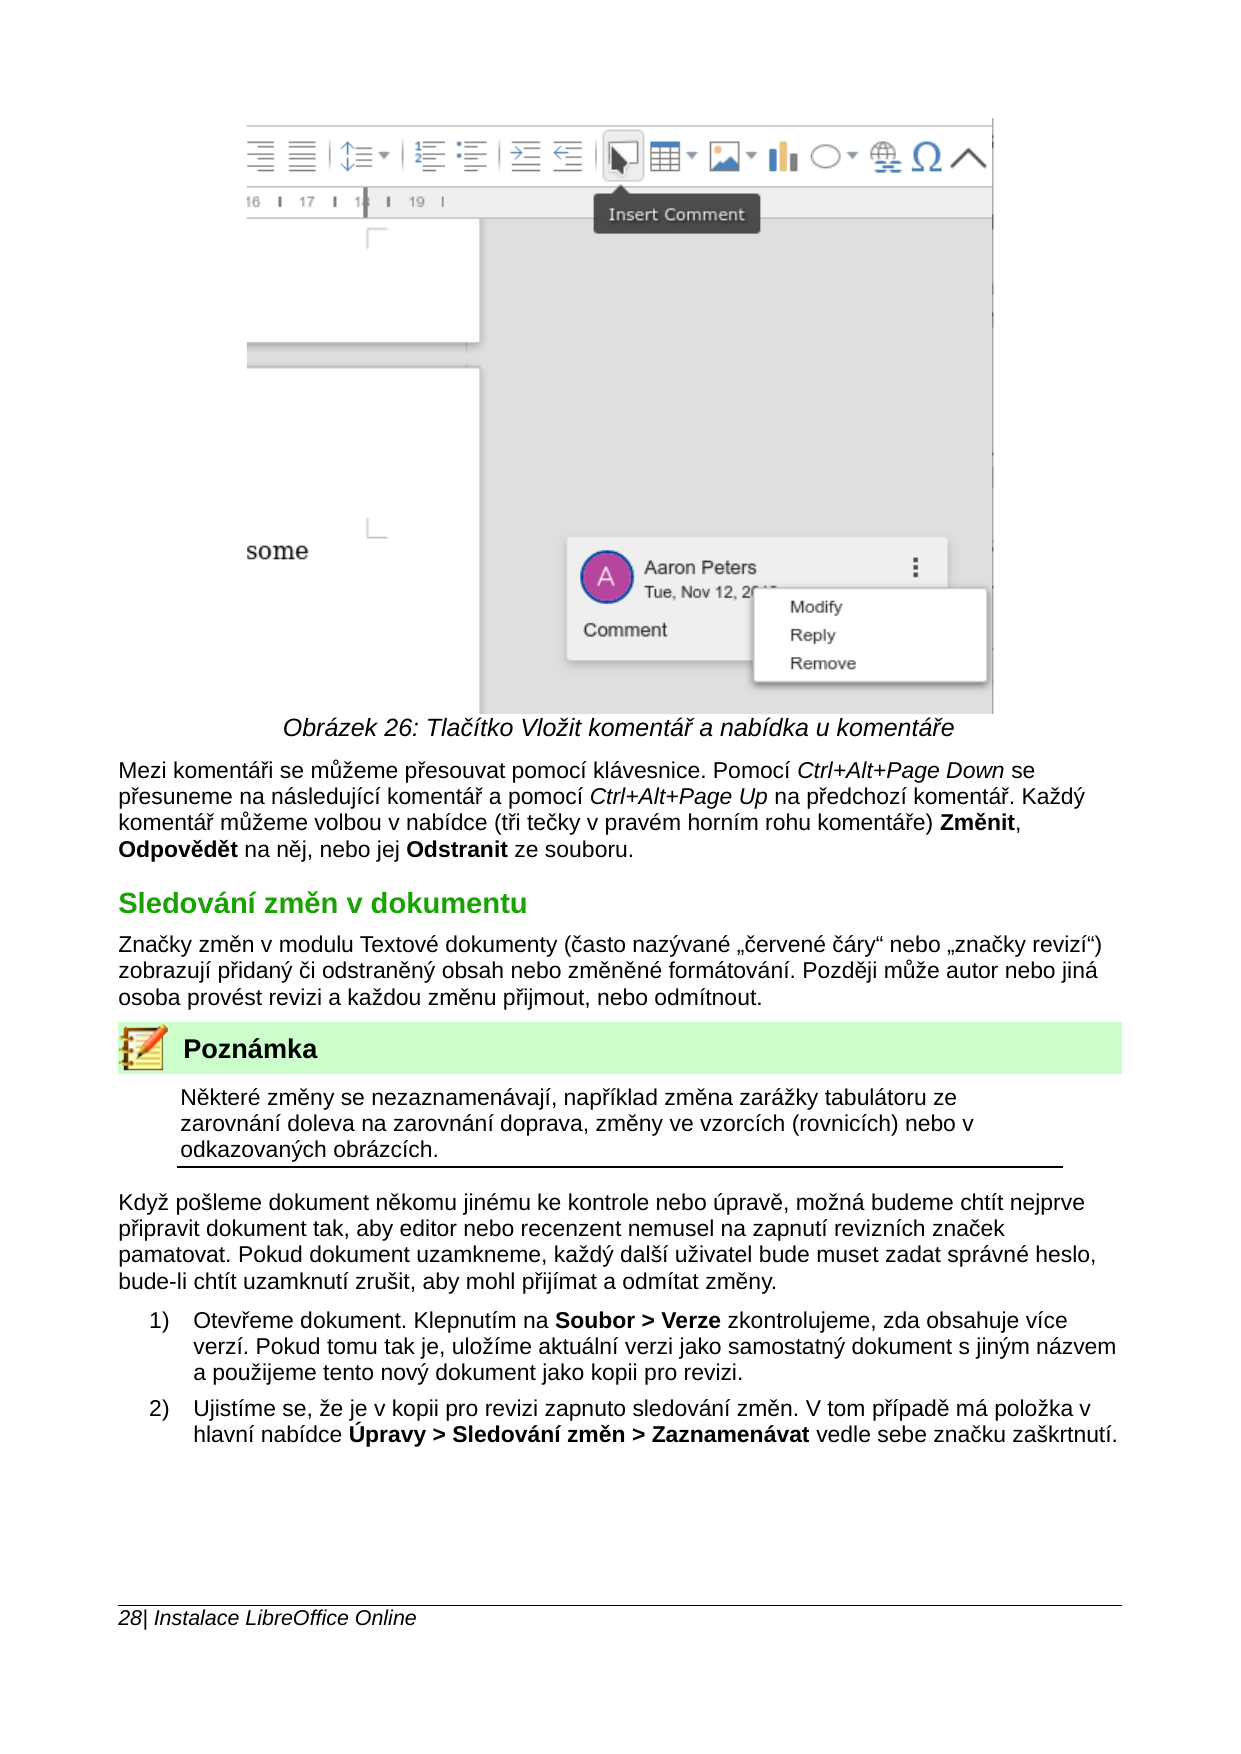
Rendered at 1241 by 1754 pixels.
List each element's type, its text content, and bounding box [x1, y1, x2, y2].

list Ujistíme se, že je v kopii pro revizi zapnuto sledování změn. V tom případě má položka v hlavní nabídce Úpravy > Sledování změn > Zaznamenávat vedle sebe značku zaškrtnutí. [169, 1394, 1122, 1447]
picture [246, 118, 994, 714]
text Některé změny se nezaznamenávají, například změna zarážky tabulátoru ze zarovnání doleva na zarovnání doprava, změny ve vzorcích (rovnicích) nebo v odkazovaných obrázcích. [177, 1081, 1063, 1166]
list Otevřeme dokument. Klepnutím na Soubor > Verze zkontrolujeme, zda obsahuje více verzí. Pokud tomu tak je, uložíme aktuální verzi jako samostatný dokument s jiným názvem a použijeme tento nový dokument jako kopii pro revizi. [169, 1307, 1122, 1386]
list Když pošleme dokument někomu jinému ke kontrole nebo úpravě, možná budeme chtít nejprve připravit dokument tak, aby editor nebo recenzent nemusel na zapnutí revizních značek pamatovat. Pokud dokument uzamkneme, každý další uživatel bude muset zadat správné heslo, bude-li chtít uzamknutí zrušit, aby mohl přijímat a odmítat změny. [118, 1189, 1122, 1294]
text Mezi komentáři se můžeme přesouvat pomocí klávesnice. Pomocí Ctrl+Alt+Page Down se přesuneme na následující komentář a pomocí Ctrl+Alt+Page Up na předchozí komentář. Každý komentář můžeme volbou v nabídce (tři tečky v pravém horním rohu komentáře) Změnit, Odpovědět na něj, nebo jej Odstranit ze souboru. [118, 757, 1122, 862]
subtitle Sledování změn v dokumentu [118, 886, 1122, 919]
list Značky změn v modulu Textové dokumenty (často nazývané „červené čáry“ nebo „značky revizí“) zobrazují přidaný či odstraněný obsah nebo změněné formátování. Později může autor nebo jiná osoba provést revizi a každou změnu přijmout, nebo odmítnout. [118, 931, 1122, 1010]
text Obrázek 26: Tlačítko Vložit komentář a nabídka u komentáře [227, 118, 1013, 742]
subtitle Poznámka [118, 1022, 1122, 1074]
picture [119, 1023, 170, 1074]
